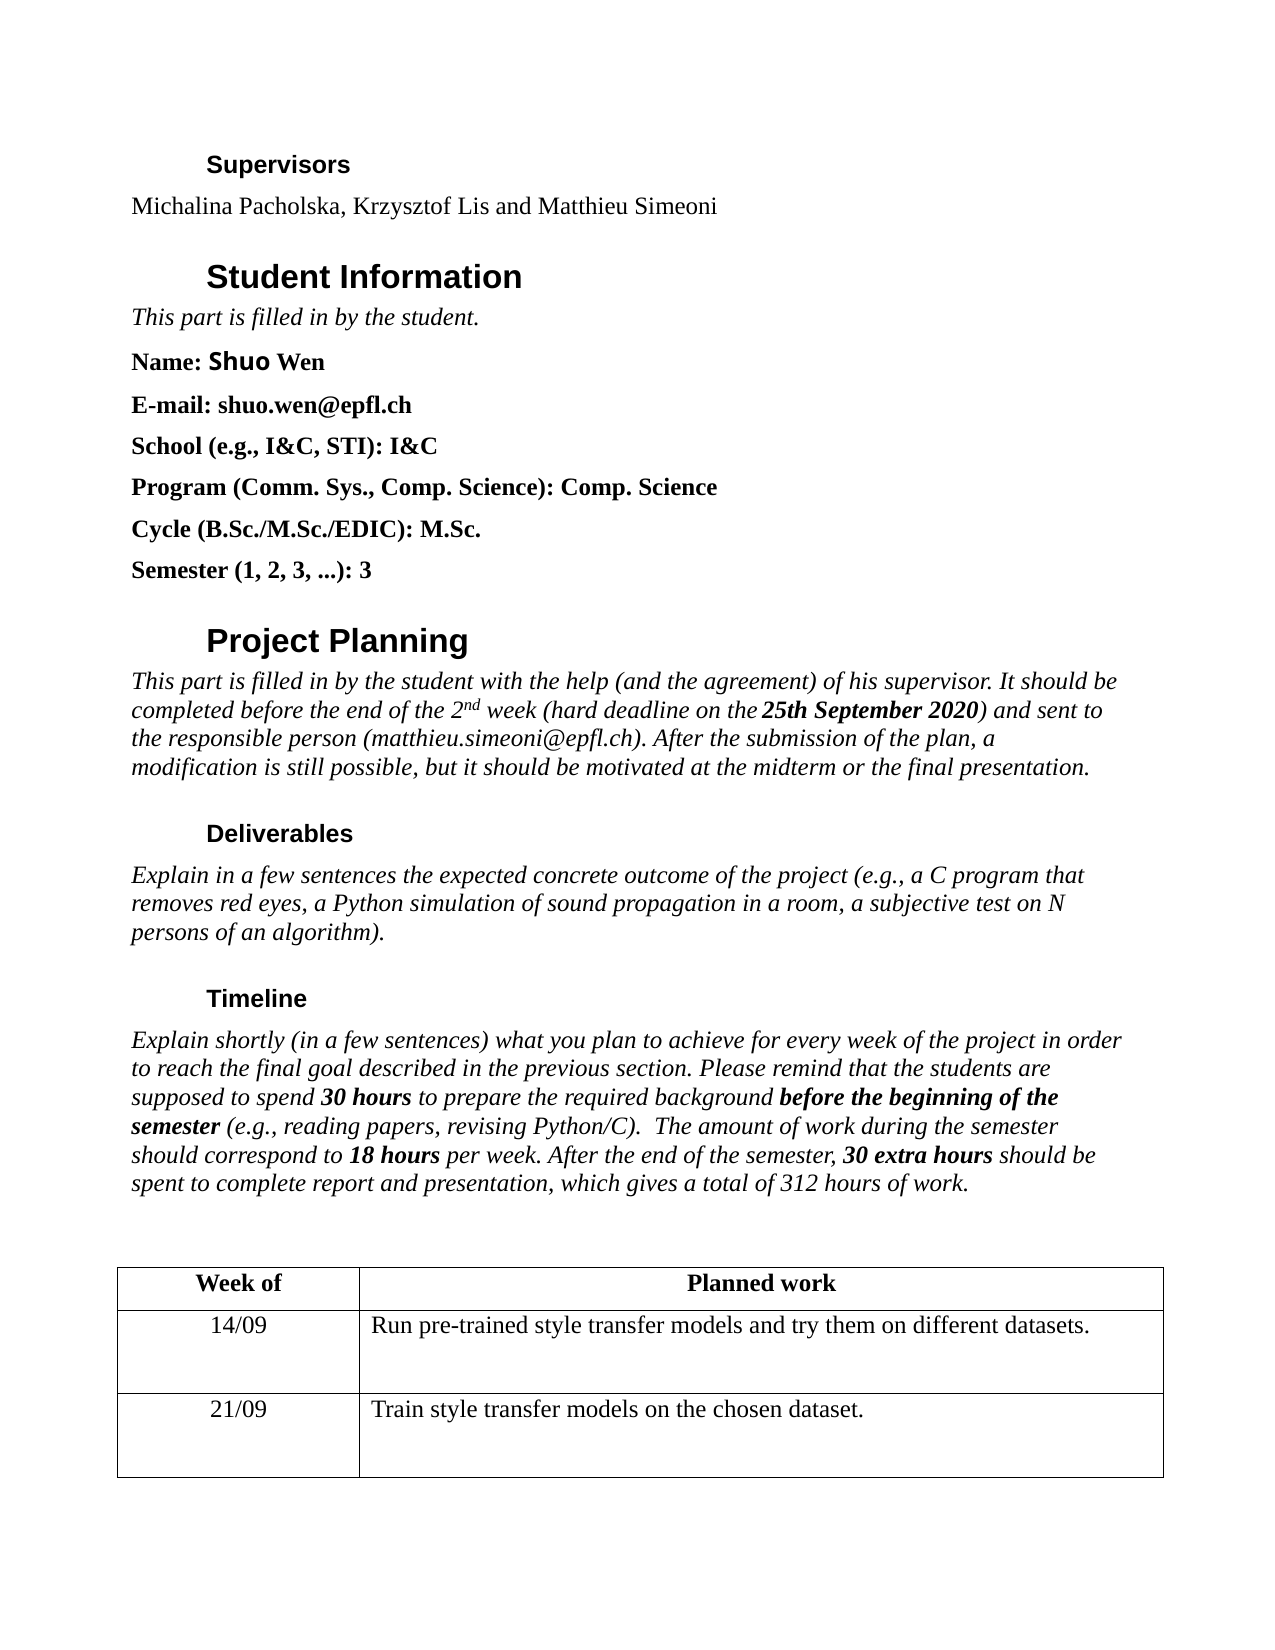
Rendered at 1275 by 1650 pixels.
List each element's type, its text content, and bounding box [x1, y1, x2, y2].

table_header Planned work [360, 1268, 1163, 1309]
table_cell 14/09 [118, 1311, 359, 1393]
text Michalina Pacholska, Krzysztof Lis and Matthieu Simeoni [131, 191, 1125, 220]
text Program (Comm. Sys., Comp. Science): Comp. Science [131, 472, 1125, 501]
table_cell Run pre-trained style transfer models and try them on different datasets. [360, 1311, 1163, 1393]
table_header Week of [118, 1268, 359, 1309]
text Name: Shuo Wen [131, 343, 1125, 377]
text School (e.g., I&C, STI): I&C [131, 431, 1125, 460]
text E-mail: shuo.wen@epfl.ch [131, 390, 1125, 419]
text Explain shortly (in a few sentences) what you plan to achieve for every week of the project in order to reach the final goal described in the previous section. Please remind that the students are supposed to spend 30 hours to prepare the required background before the beginning of the semester (e.g., reading papers, revising Python/C). The amount of work during the semester should correspond to 18 hours per week. After the end of the semester, 30 extra hours should be spent to complete report and presentation, which gives a total of 312 hours of work. [131, 1025, 1125, 1197]
table_cell Train style transfer models on the chosen dataset. [360, 1394, 1163, 1477]
subtitle Project Planning [206, 621, 1125, 660]
table_cell 21/09 [118, 1394, 359, 1477]
text Cycle (B.Sc./M.Sc./EDIC): M.Sc. [131, 514, 1125, 542]
text Semester (1, 2, 3, ...): 3 [131, 555, 1125, 584]
text Explain in a few sentences the expected concrete outcome of the project (e.g., a C program that removes red eyes, a Python simulation of sound propagation in a room, a subjective test on N persons of an algorithm). [131, 860, 1125, 946]
subtitle Supervisors [206, 150, 1125, 179]
subtitle Deliverables [206, 818, 1125, 847]
text This part is filled in by the student. [131, 302, 1125, 331]
text This part is filled in by the student with the help (and the agreement) of his supervisor. It should be completed before the end of the 2nd week (hard deadline on the 25th September 2020) and sent to the responsible person (matthieu.simeoni@epfl.ch). After the submission of the plan, a modification is still possible, but it should be motivated at the midterm or the final presentation. [131, 666, 1125, 781]
subtitle Student Information [206, 257, 1125, 296]
subtitle Timeline [206, 983, 1125, 1012]
